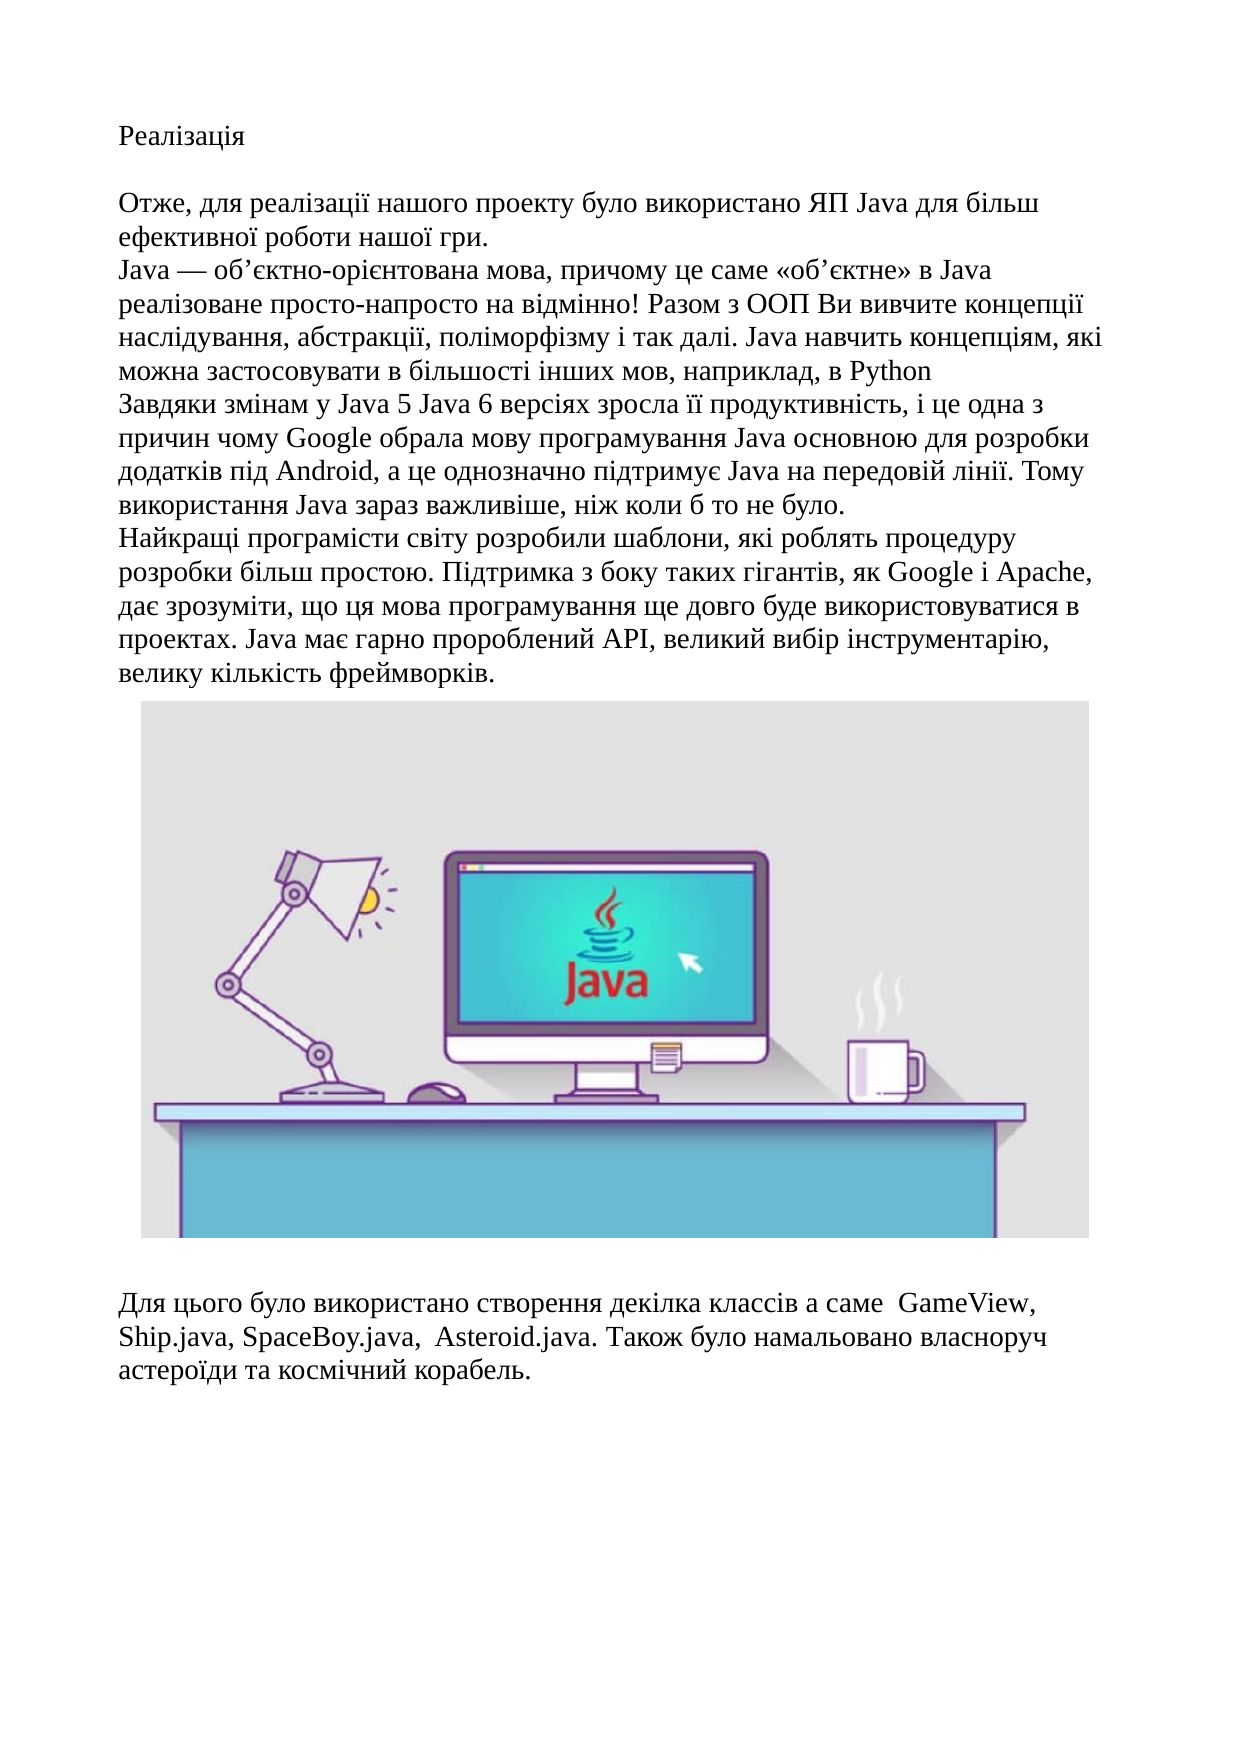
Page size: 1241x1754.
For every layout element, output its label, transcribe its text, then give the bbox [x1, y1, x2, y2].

text Java — об’єктно-орієнтована мова, причому це саме «об’єктне» в Java реалізоване просто-напросто на відмінно! Разом з ООП Ви вивчите концепції наслідування, абстракції, поліморфізму і так далі. Java навчить концепціям, які можна застосовувати в більшості інших мов, наприклад, в Python [118, 252, 1122, 386]
text Реалізація [118, 118, 1122, 152]
text Для цього було використано створення декілка классів а саме GameView, Ship.java, SpaceBoy.java, Asteroid.java. Також було намальовано власноруч астероїди та космічний корабель. [118, 1285, 1122, 1386]
text Завдяки змінам у Java 5 Java 6 версіях зросла її продуктивність, і це одна з причин чому Google обрала мову програмування Java основною для розробки додатків під Android, а це однозначно підтримує Java на передовій лінії. Тому використання Java зараз важливіше, ніж коли б то не було. [118, 386, 1122, 521]
text Отже, для реалізації нашого проекту було використано ЯП Java для більш ефективної роботи нашої гри. [118, 185, 1122, 252]
picture [118, 688, 1123, 1252]
text Найкращі програмісти світу розробили шаблони, які роблять процедуру розробки більш простою. Підтримка з боку таких гігантів, як Google і Apache, дає зрозуміти, що ця мова програмування ще довго буде використовуватися в проектах. Java має гарно пророблений API, великий вибір інструментарію, велику кількість фреймворків. [118, 521, 1122, 688]
